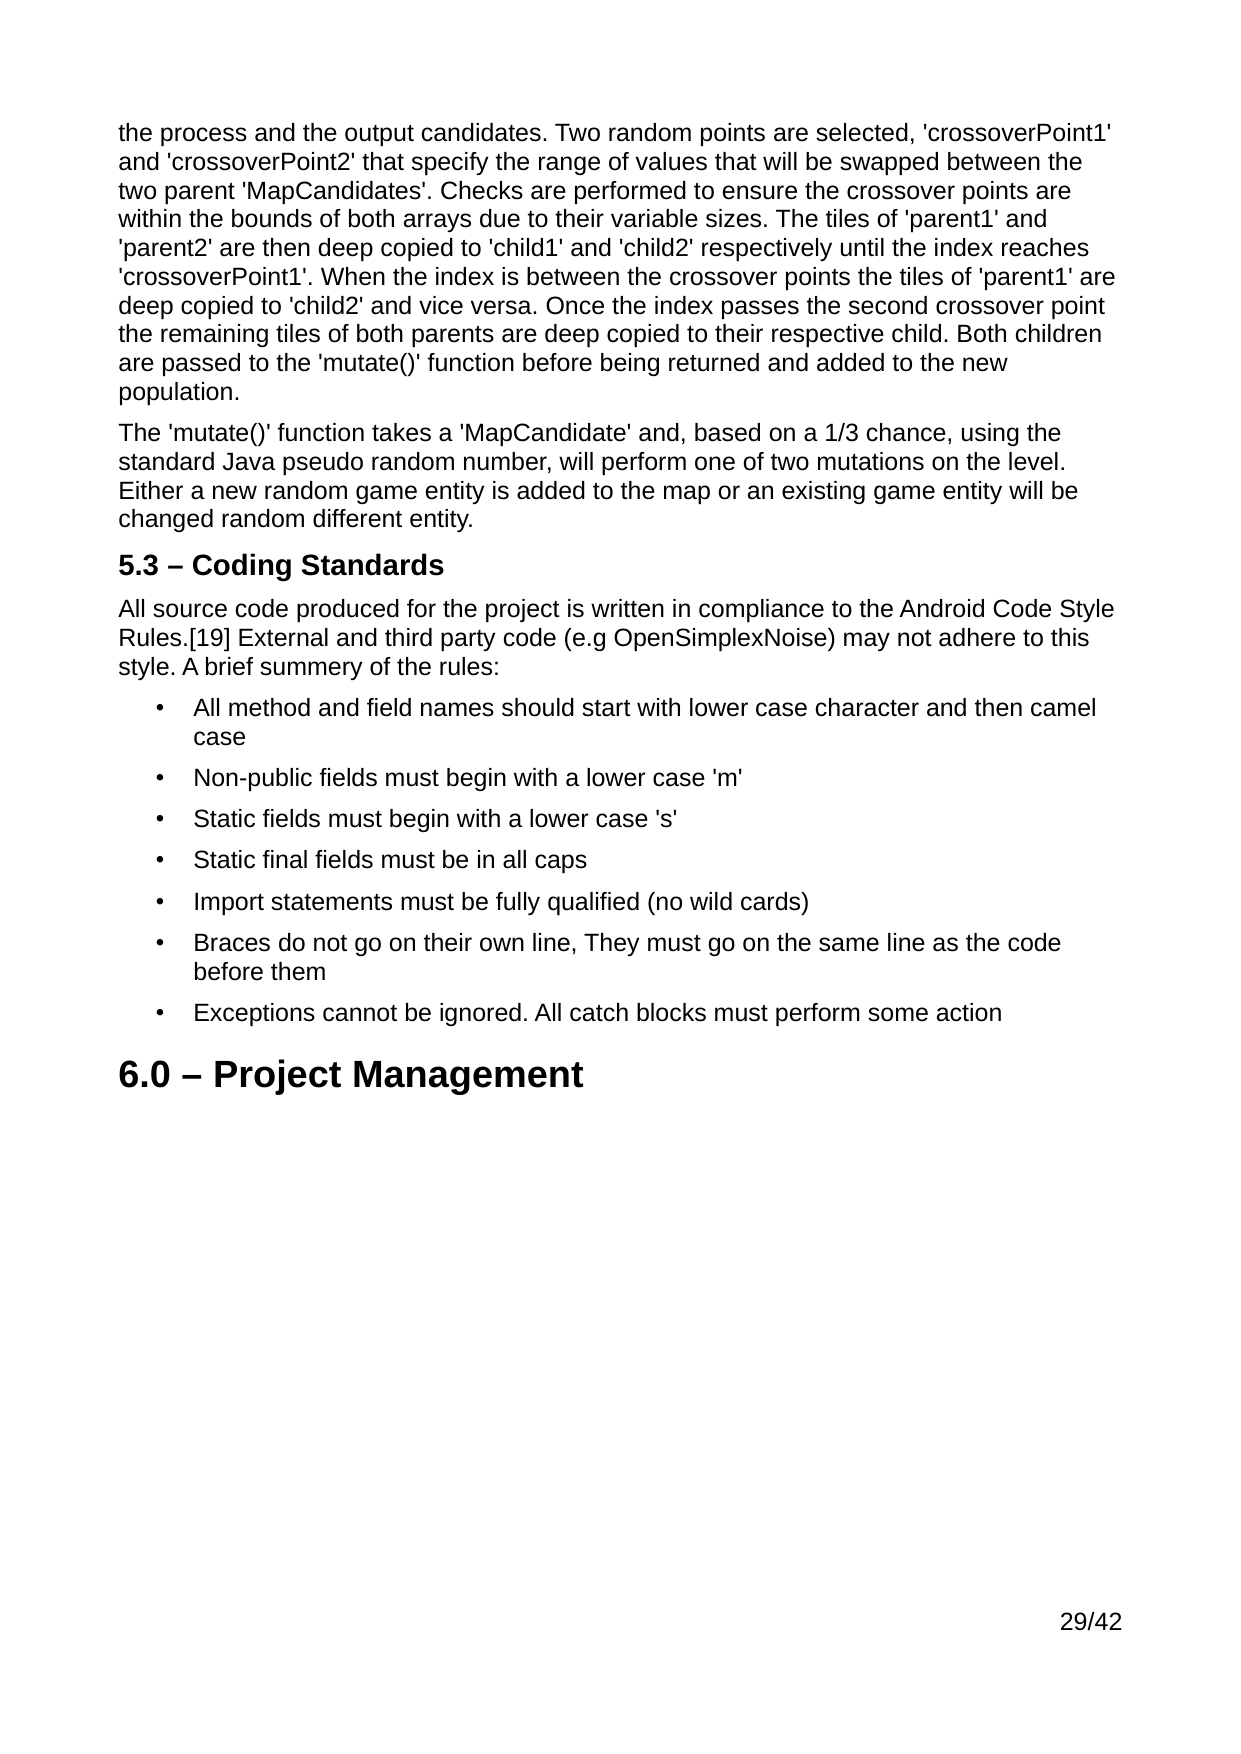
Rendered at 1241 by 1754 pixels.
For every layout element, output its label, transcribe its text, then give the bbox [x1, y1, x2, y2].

list Non-public fields must begin with a lower case 'm' [156, 763, 1122, 792]
list Import statements must be fully qualified (no wild cards) [156, 887, 1122, 916]
list Braces do not go on their own line, They must go on the same line as the code before them [156, 928, 1122, 986]
list Static final fields must be in all caps [156, 846, 1122, 874]
text The 'mutate()' function takes a 'MapCandidate' and, based on a 1/3 chance, using the standard Java pseudo random number, will perform one of two mutations on the level. Either a new random game entity is added to the map or an existing game entity will be changed random different entity. [118, 418, 1122, 533]
list Static fields must begin with a lower case 's' [156, 804, 1122, 833]
subtitle 6.0 – Project Management [118, 1052, 1122, 1096]
text the process and the output candidates. Two random points are selected, 'crossoverPoint1' and 'crossoverPoint2' that specify the range of values that will be swapped between the two parent 'MapCandidates'. Checks are performed to ensure the crossover points are within the bounds of both arrays due to their variable sizes. The tiles of 'parent1' and 'parent2' are then deep copied to 'child1' and 'child2' respectively until the index reaches 'crossoverPoint1'. When the index is between the crossover points the tiles of 'parent1' are deep copied to 'child2' and vice versa. Once the index passes the second crossover point the remaining tiles of both parents are deep copied to their respective child. Both children are passed to the 'mutate()' function before being returned and added to the new population. [118, 118, 1122, 406]
text All source code produced for the project is written in compliance to the Android Code Style Rules.[19] External and third party code (e.g OpenSimplexNoise) may not adhere to this style. A brief summery of the rules: [118, 594, 1122, 680]
list Exceptions cannot be ignored. All catch blocks must perform some action [156, 998, 1122, 1027]
list All method and field names should start with lower case character and then camel case [156, 693, 1122, 750]
subtitle 5.3 – Coding Standards [118, 548, 1122, 581]
